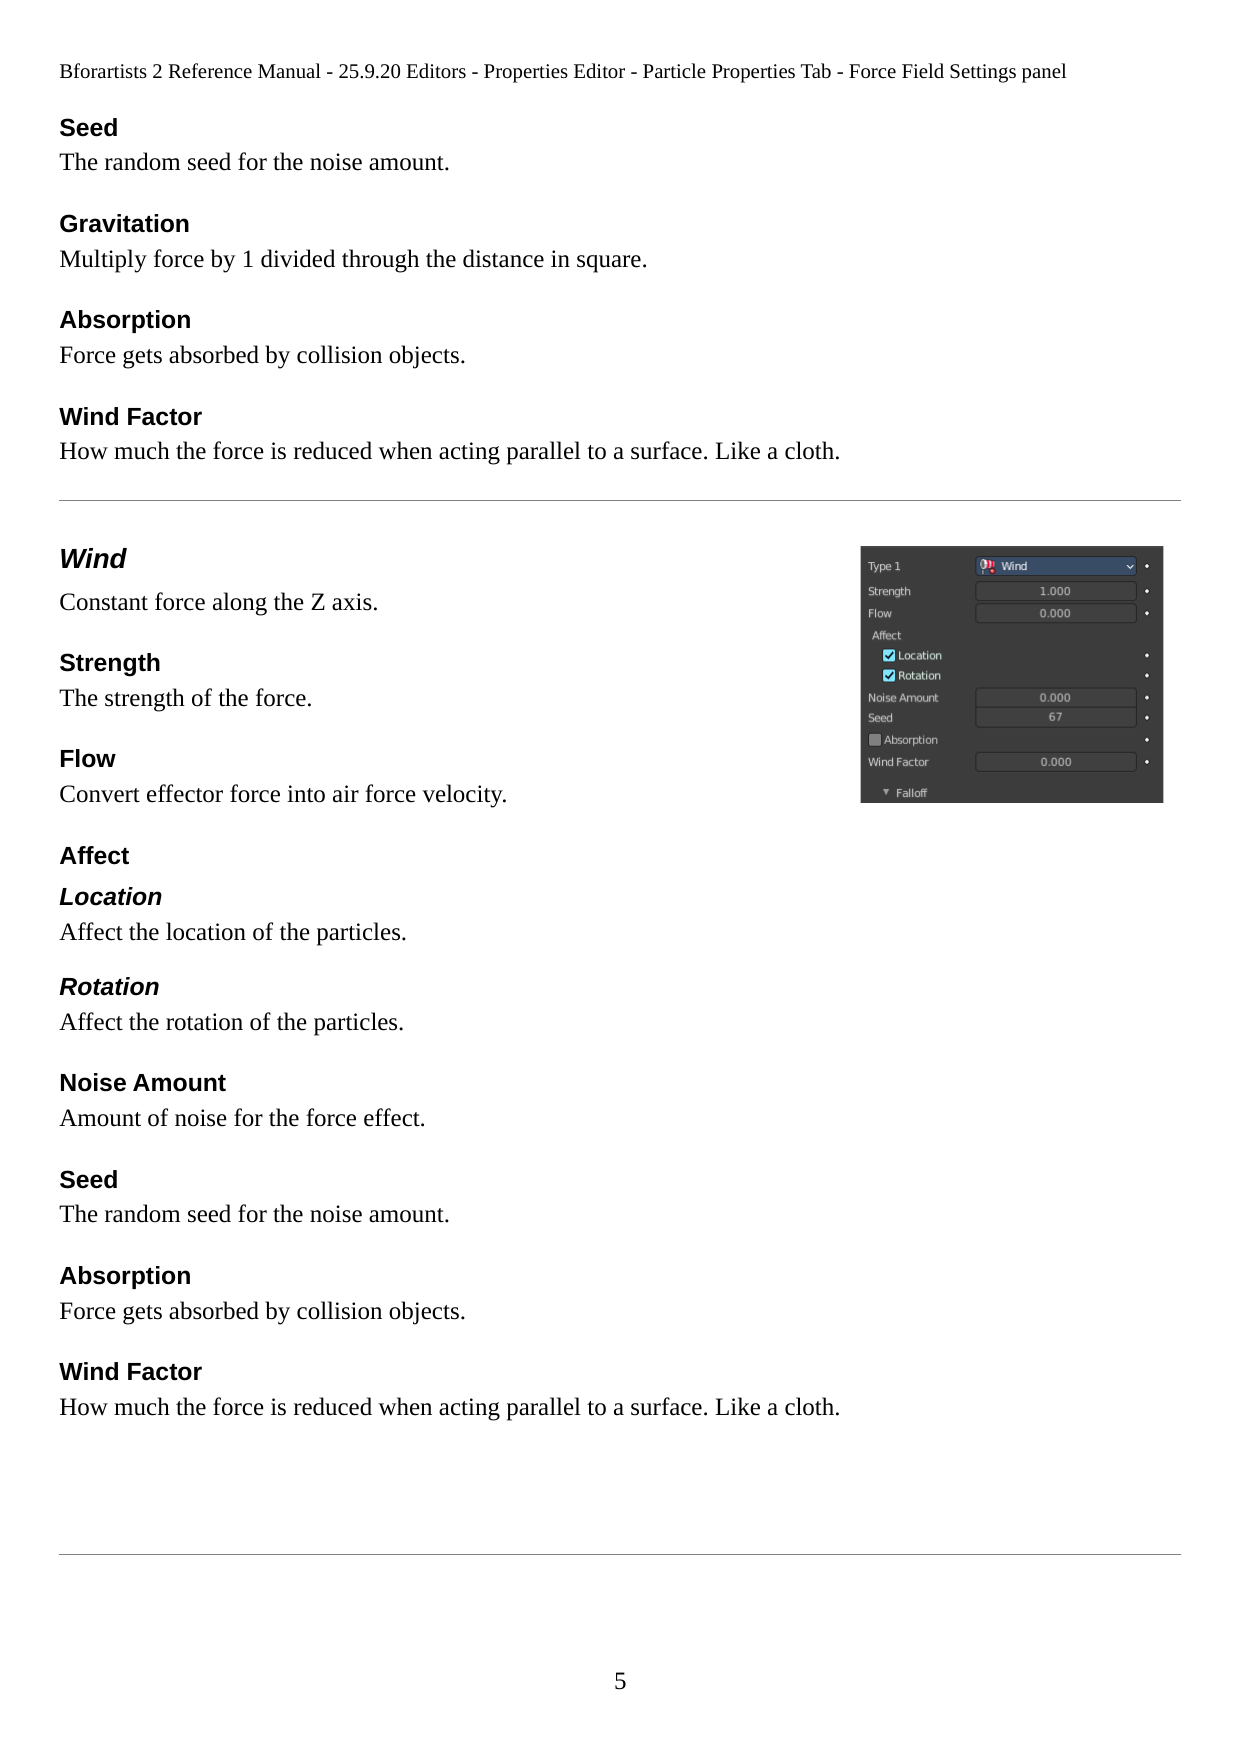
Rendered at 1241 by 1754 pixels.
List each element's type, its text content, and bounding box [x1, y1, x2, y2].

subtitle Wind Factor [59, 1357, 1181, 1386]
text Force gets absorbed by collision objects. [59, 340, 1181, 369]
subtitle Affect [59, 841, 1181, 869]
subtitle Rotation [59, 972, 1181, 1001]
text Convert effector force into air force velocity. [59, 779, 1181, 808]
subtitle Seed [59, 1165, 1181, 1193]
picture [860, 546, 1164, 803]
text Affect the rotation of the particles. [59, 1007, 1181, 1036]
text The random seed for the noise amount. [59, 1199, 1181, 1228]
subtitle Absorption [59, 305, 1181, 334]
text Multiply force by 1 divided through the distance in square. [59, 244, 1181, 272]
text The random seed for the noise amount. [59, 147, 1181, 176]
text How much the force is reduced when acting parallel to a surface. Like a cloth. [59, 1392, 1181, 1421]
text Constant force along the Z axis. [59, 587, 860, 615]
text How much the force is reduced when acting parallel to a surface. Like a cloth. [59, 436, 1181, 465]
subtitle Wind [59, 542, 1181, 574]
subtitle Wind Factor [59, 402, 1181, 430]
subtitle Gravitation [59, 209, 1181, 237]
subtitle Flow [59, 744, 860, 773]
text Force gets absorbed by collision objects. [59, 1296, 1181, 1324]
text Affect the location of the particles. [59, 917, 1181, 945]
subtitle Seed [59, 113, 1181, 141]
subtitle Strength [59, 648, 860, 677]
text Amount of noise for the force effect. [59, 1103, 1181, 1132]
subtitle [1164, 744, 1181, 773]
subtitle Absorption [59, 1261, 1181, 1289]
subtitle Location [59, 882, 1181, 910]
text The strength of the force. [59, 683, 860, 712]
subtitle Noise Amount [59, 1068, 1181, 1097]
subtitle [1164, 648, 1181, 677]
